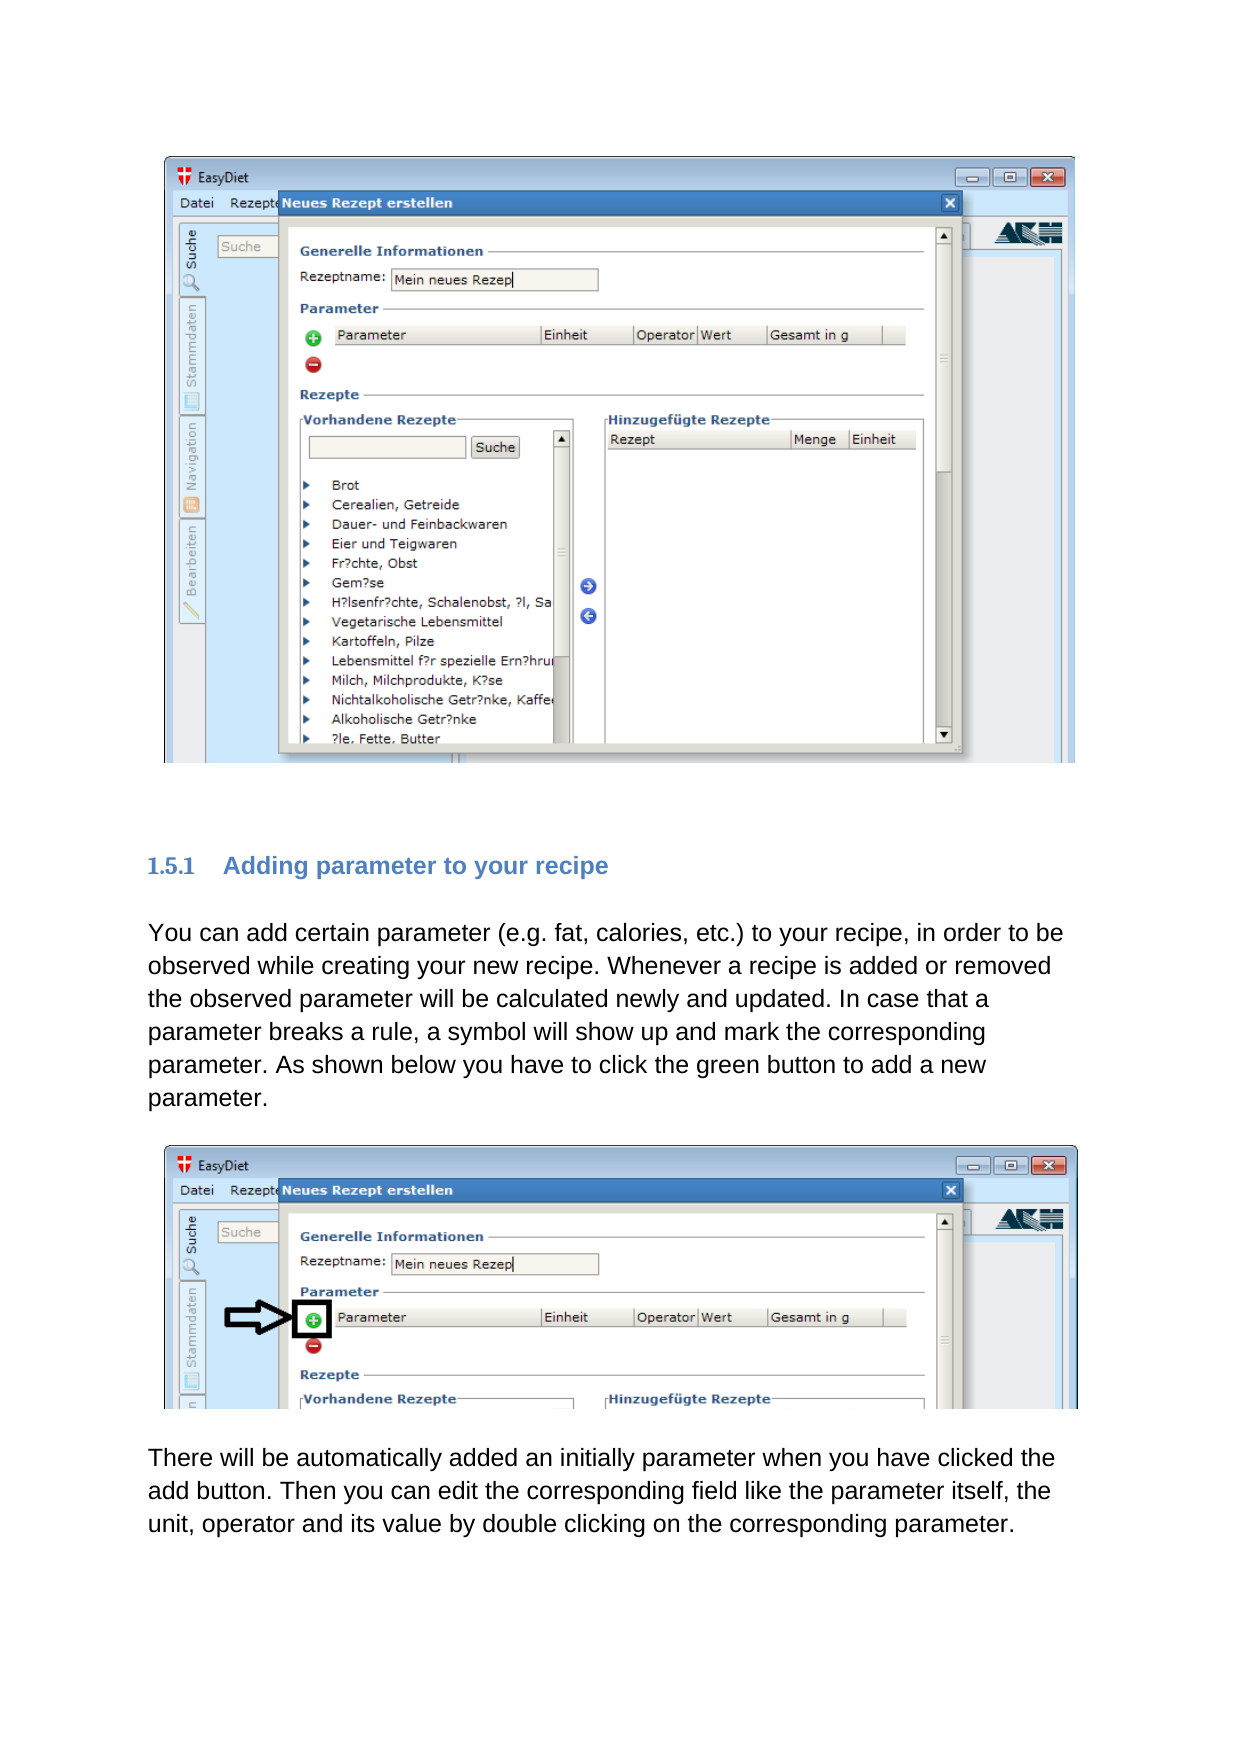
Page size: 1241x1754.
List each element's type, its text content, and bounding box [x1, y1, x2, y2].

text There will be automatically added an initially parameter when you have clicked the add button. Then you can edit the corresponding field like the parameter itself, the unit, operator and its value by double clicking on the corresponding parameter. [148, 1443, 1093, 1537]
text You can add certain parameter (e.g. fat, calories, etc.) to your recipe, in order to be observed while creating your new recipe. Whenever a recipe is added or removed the observed parameter will be calculated newly and updated. In case that a parameter breaks a rule, a symbol will show up and mark the corresponding parameter. As shown below you have to click the green button to add a new parameter. [148, 918, 1093, 1111]
subtitle Adding parameter to your recipe [148, 851, 1093, 913]
picture [164, 1145, 1067, 1409]
picture [164, 156, 1075, 763]
